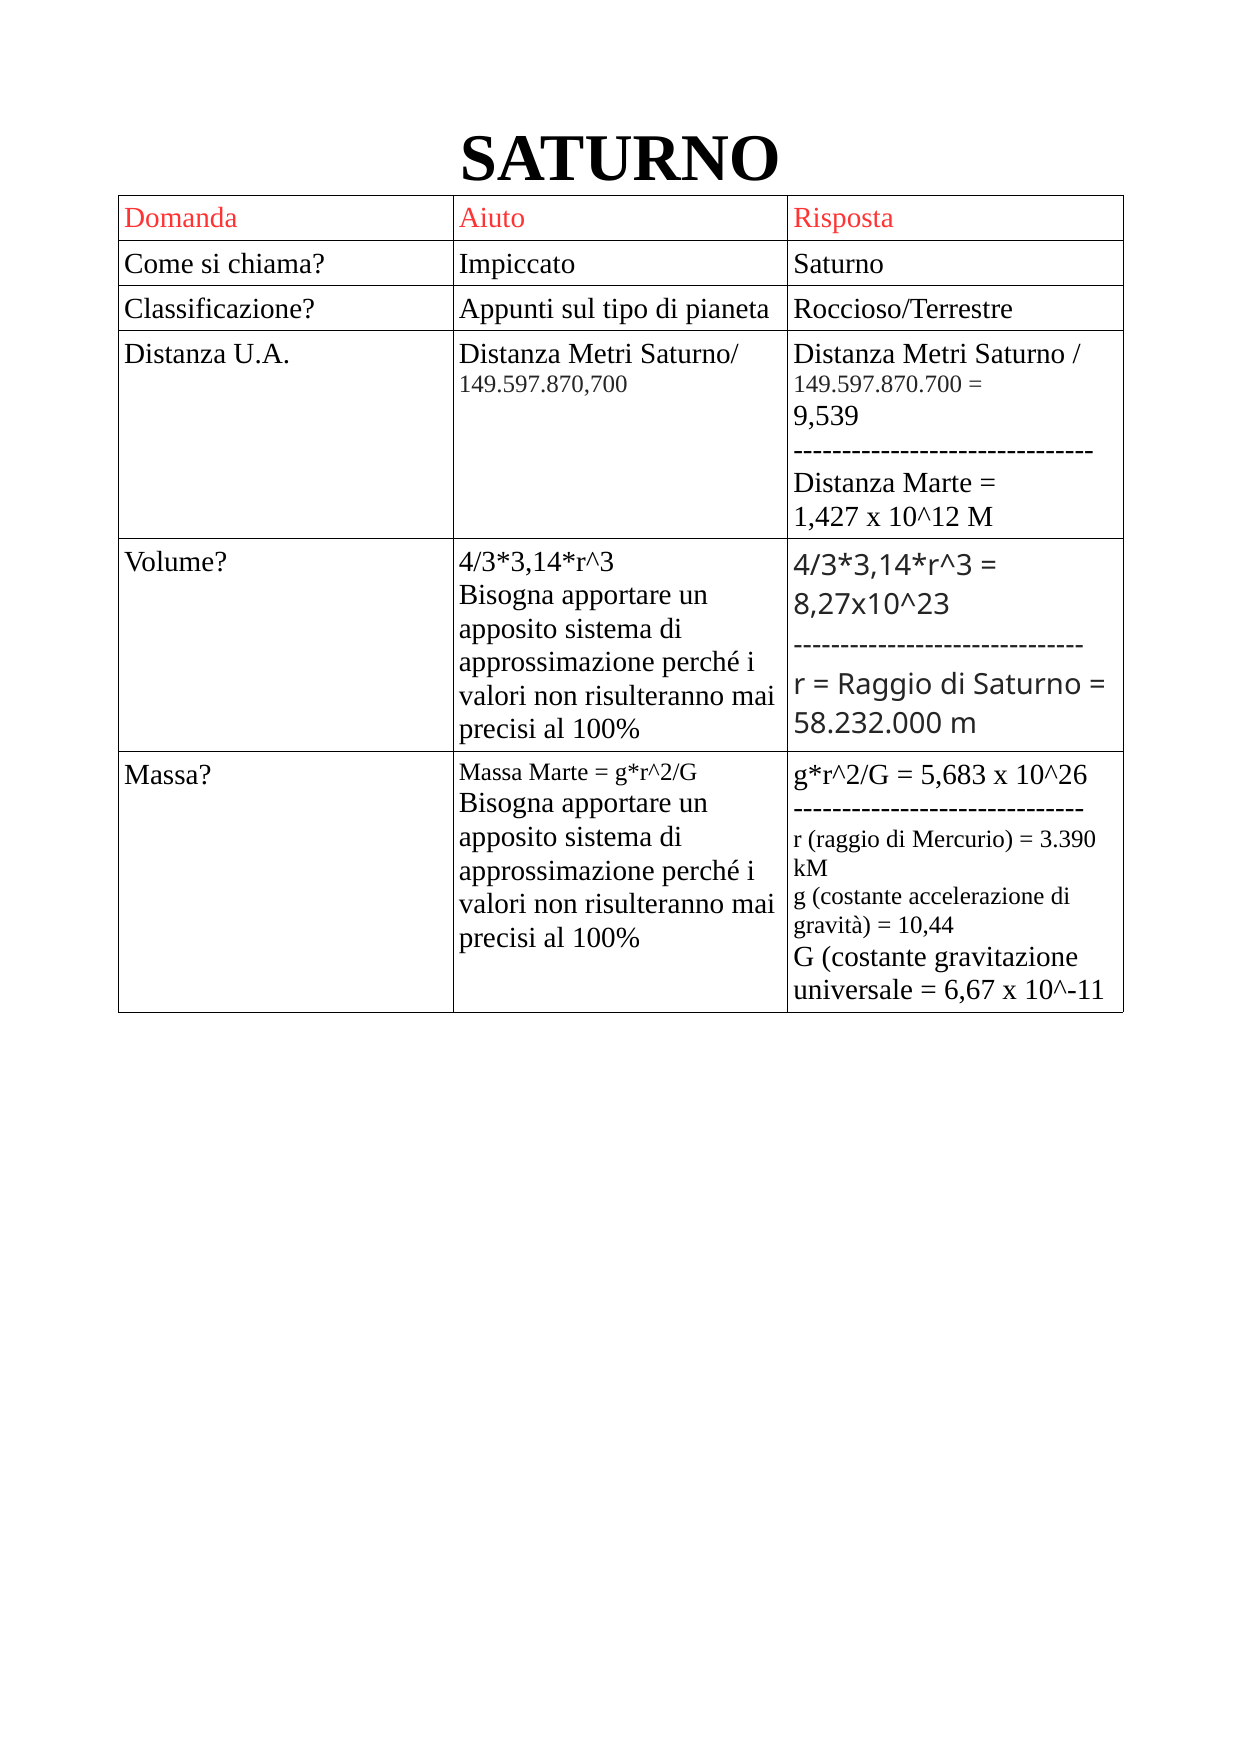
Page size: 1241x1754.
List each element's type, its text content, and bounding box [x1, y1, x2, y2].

table_header Aiuto [454, 196, 787, 240]
table_cell Volume? [119, 539, 453, 751]
table_cell Come si chiama? [119, 241, 453, 285]
table_cell Distanza Metri Saturno/ 149.597.870,700 [454, 331, 787, 538]
table_cell 4/3*3,14*r^3 = 8,27x10^23 ------------------------------- r = Raggio di Saturno = 58.232.000 m [788, 539, 1123, 751]
table_header Domanda [119, 196, 453, 240]
table_cell Distanza U.A. [119, 331, 453, 538]
text SATURNO [118, 118, 1122, 195]
table_cell Roccioso/Terrestre [788, 286, 1123, 330]
table_cell Classificazione? [119, 286, 453, 330]
table_cell 4/3*3,14*r^3 Bisogna apportare un apposito sistema di approssimazione perché i valori non risulteranno mai precisi al 100% [454, 539, 787, 751]
table_cell Massa Marte = g*r^2/G Bisogna apportare un apposito sistema di approssimazione perché i valori non risulteranno mai precisi al 100% [454, 752, 787, 1012]
table_header Risposta [788, 196, 1123, 240]
table_cell Massa? [119, 752, 453, 1012]
table_cell Appunti sul tipo di pianeta [454, 286, 787, 330]
table_cell Saturno [788, 241, 1123, 285]
table_cell g*r^2/G = 5,683 x 10^26 ------------------------------ r (raggio di Mercurio) = 3.390 kM g (costante accelerazione di gravità) = 10,44 G (costante gravitazione universale = 6,67 x 10^-11 [788, 752, 1123, 1012]
table_cell Distanza Metri Saturno / 149.597.870.700 = 9,539 ------------------------------- Distanza Marte = 1,427 x 10^12 M [788, 331, 1123, 538]
table_cell Impiccato [454, 241, 787, 285]
